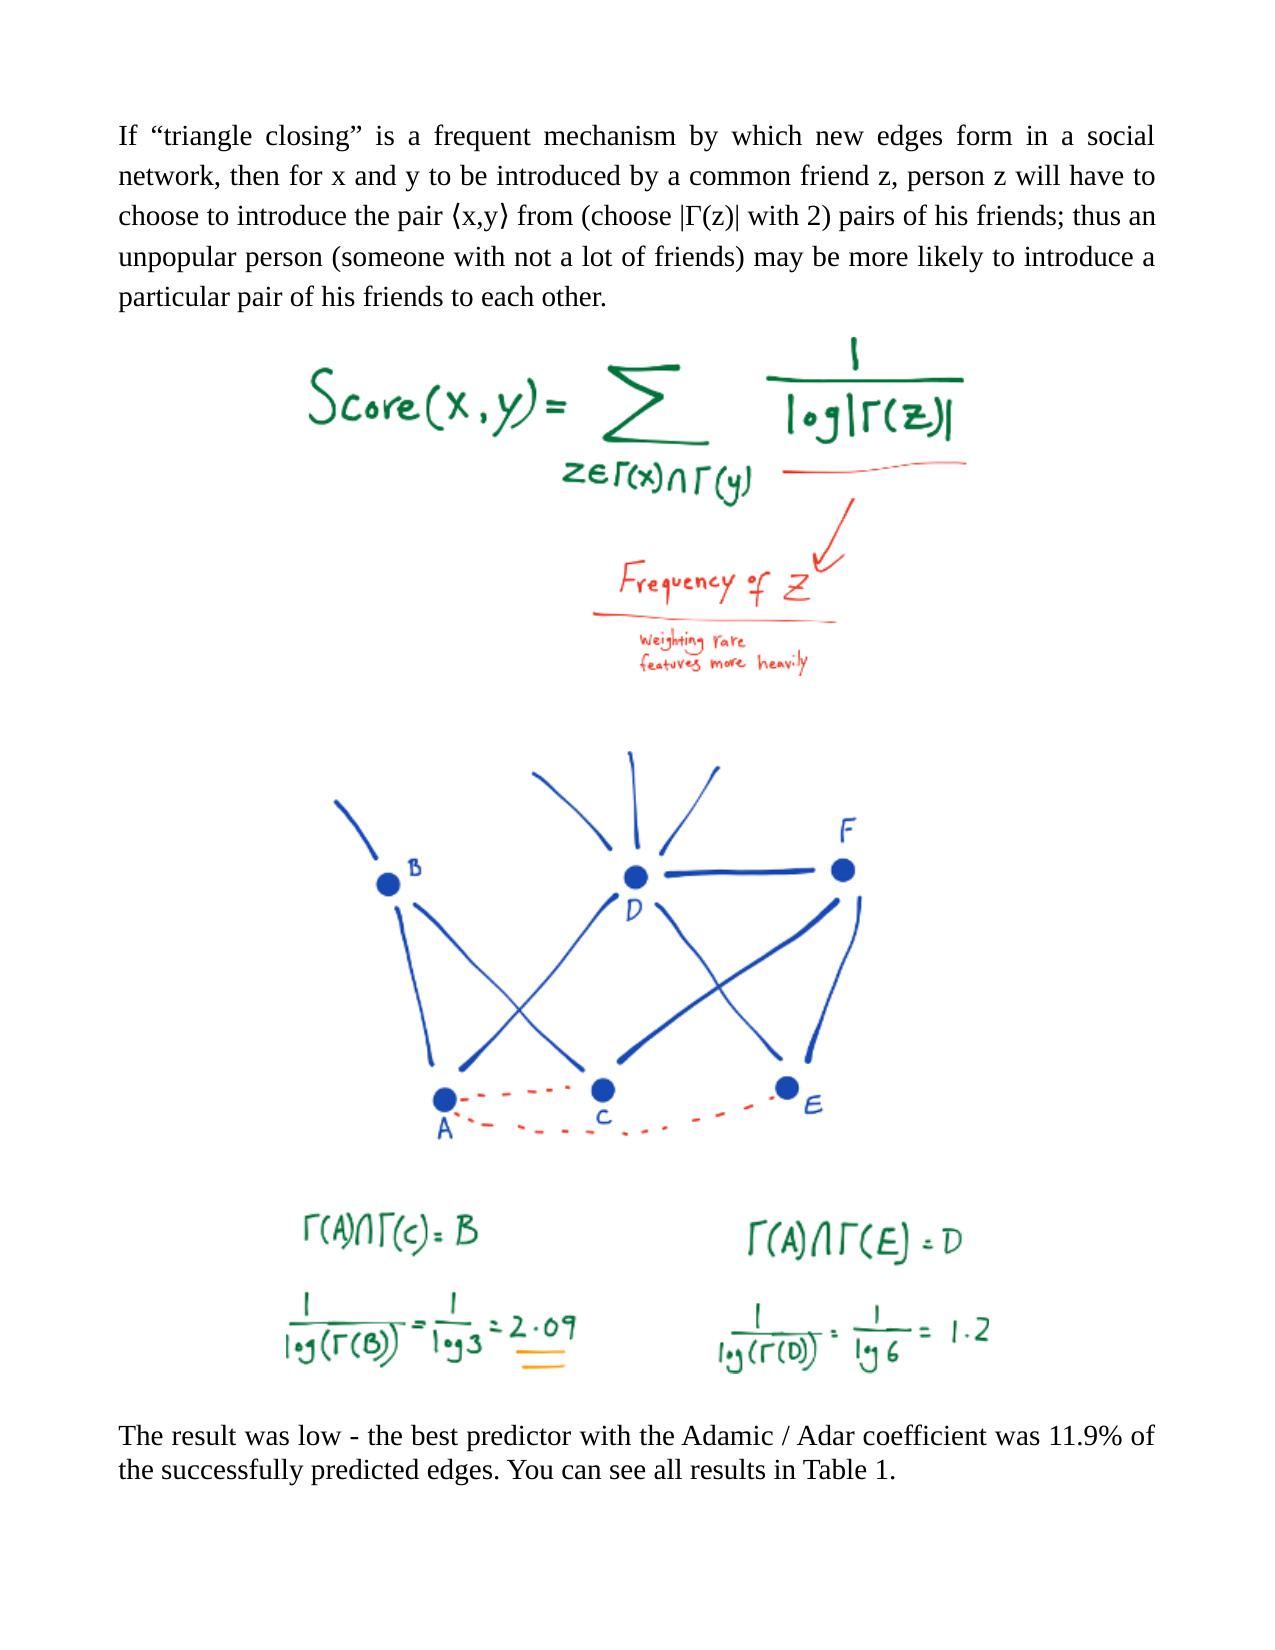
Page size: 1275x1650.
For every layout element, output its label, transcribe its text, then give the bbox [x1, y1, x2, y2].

text If “triangle closing” is a frequent mechanism by which new edges form in a social network, then for x and y to be introduced by a common friend z, person z will have to choose to introduce the pair ⟨x,y⟩ from (choose |Γ(z)| with 2) pairs of his friends; thus an unpopular person (someone with not a lot of friends) may be more likely to introduce a particular pair of his friends to each other. [118, 118, 1157, 312]
picture [308, 337, 967, 676]
picture [286, 751, 989, 1374]
text The result was low - the best predictor with the Adamic / Adar coefficient was 11.9% of the successfully predicted edges. You can see all results in Table 1. [118, 1418, 1157, 1486]
